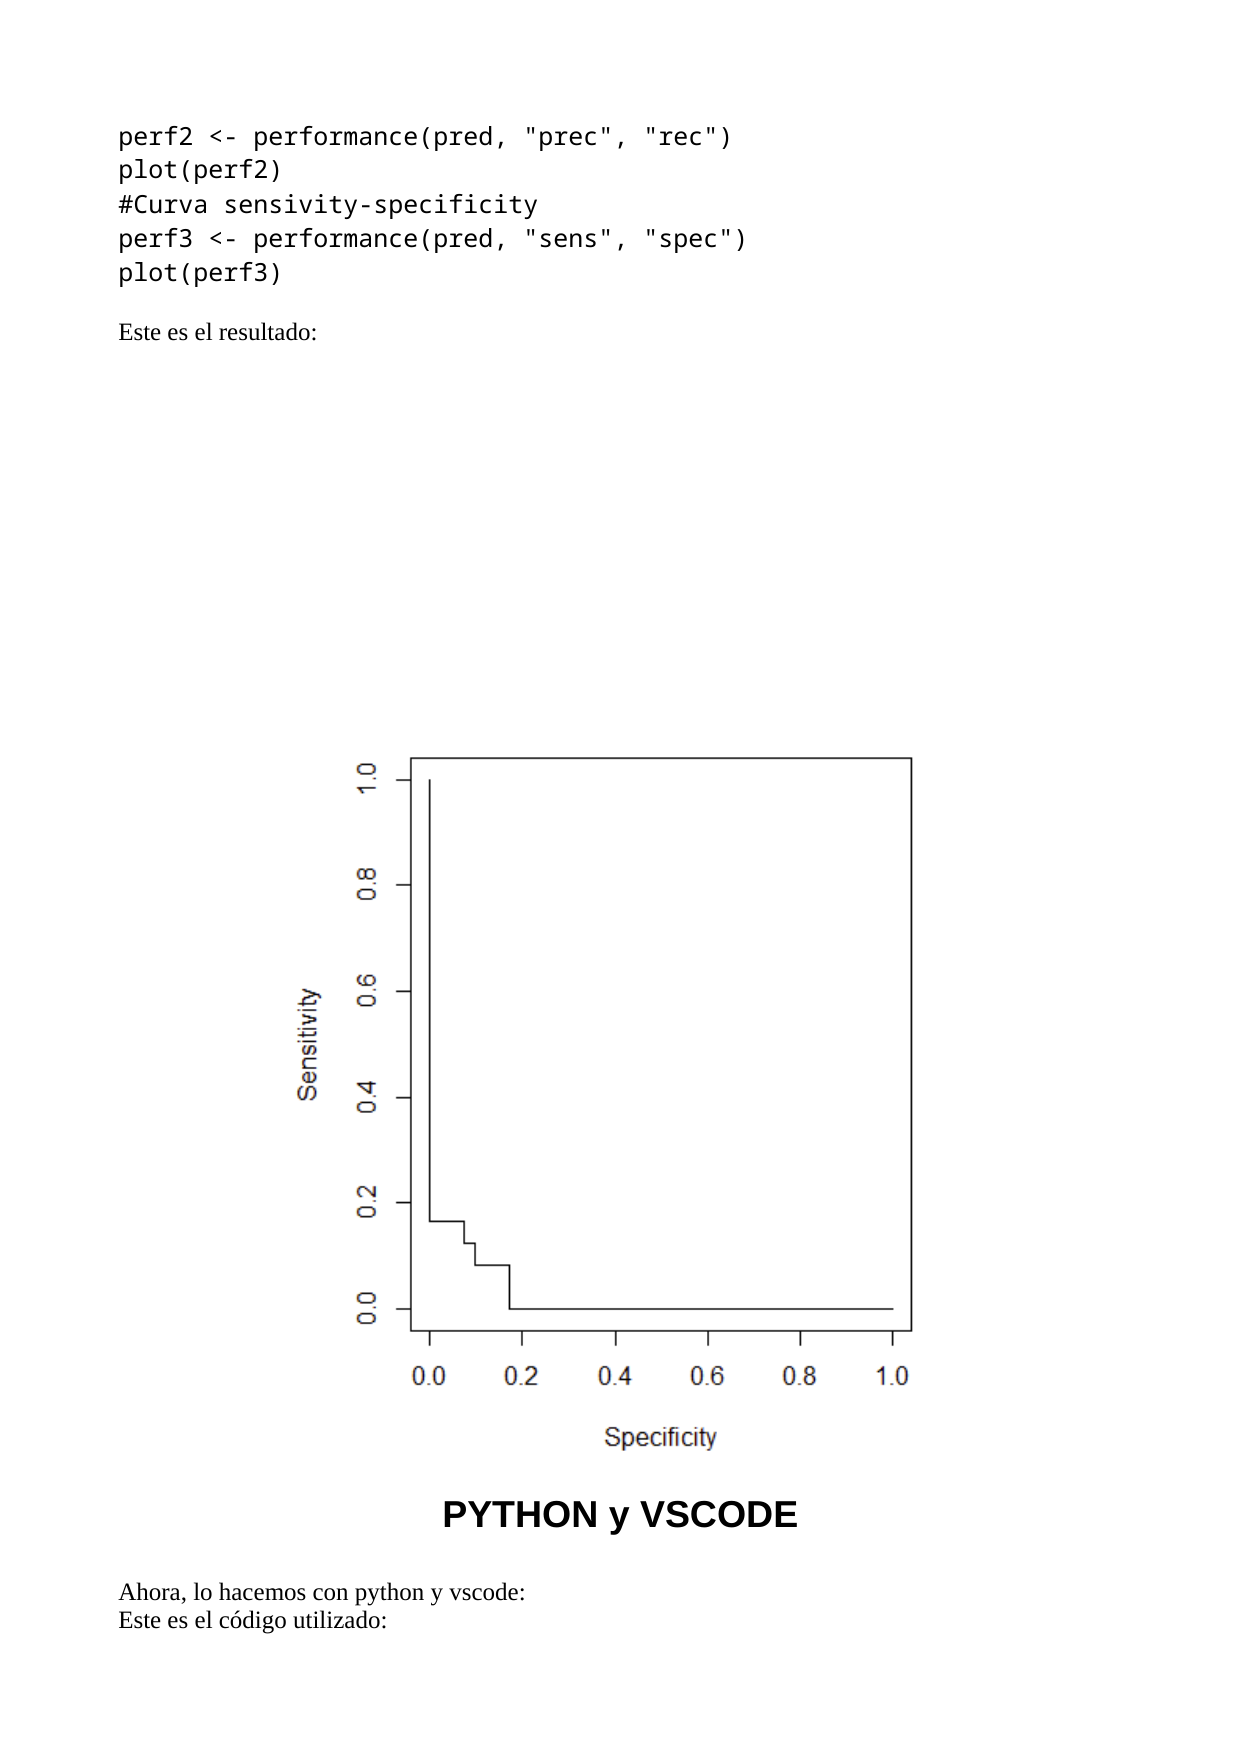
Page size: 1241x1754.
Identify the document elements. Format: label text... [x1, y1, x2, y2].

picture [290, 706, 950, 1465]
text Ahora, lo hacemos con python y vscode: [118, 1577, 1122, 1605]
text Este es el código utilizado: [118, 1605, 1122, 1634]
subtitle PYTHON y VSCODE [118, 1492, 1122, 1535]
text perf2 <- performance(pred, "prec", "rec") plot(perf2) #Curva sensivity-specificity perf3 <- performance(pred, "sens", "spec") plot(perf3) [118, 118, 1122, 288]
text Este es el resultado: [118, 317, 1122, 346]
